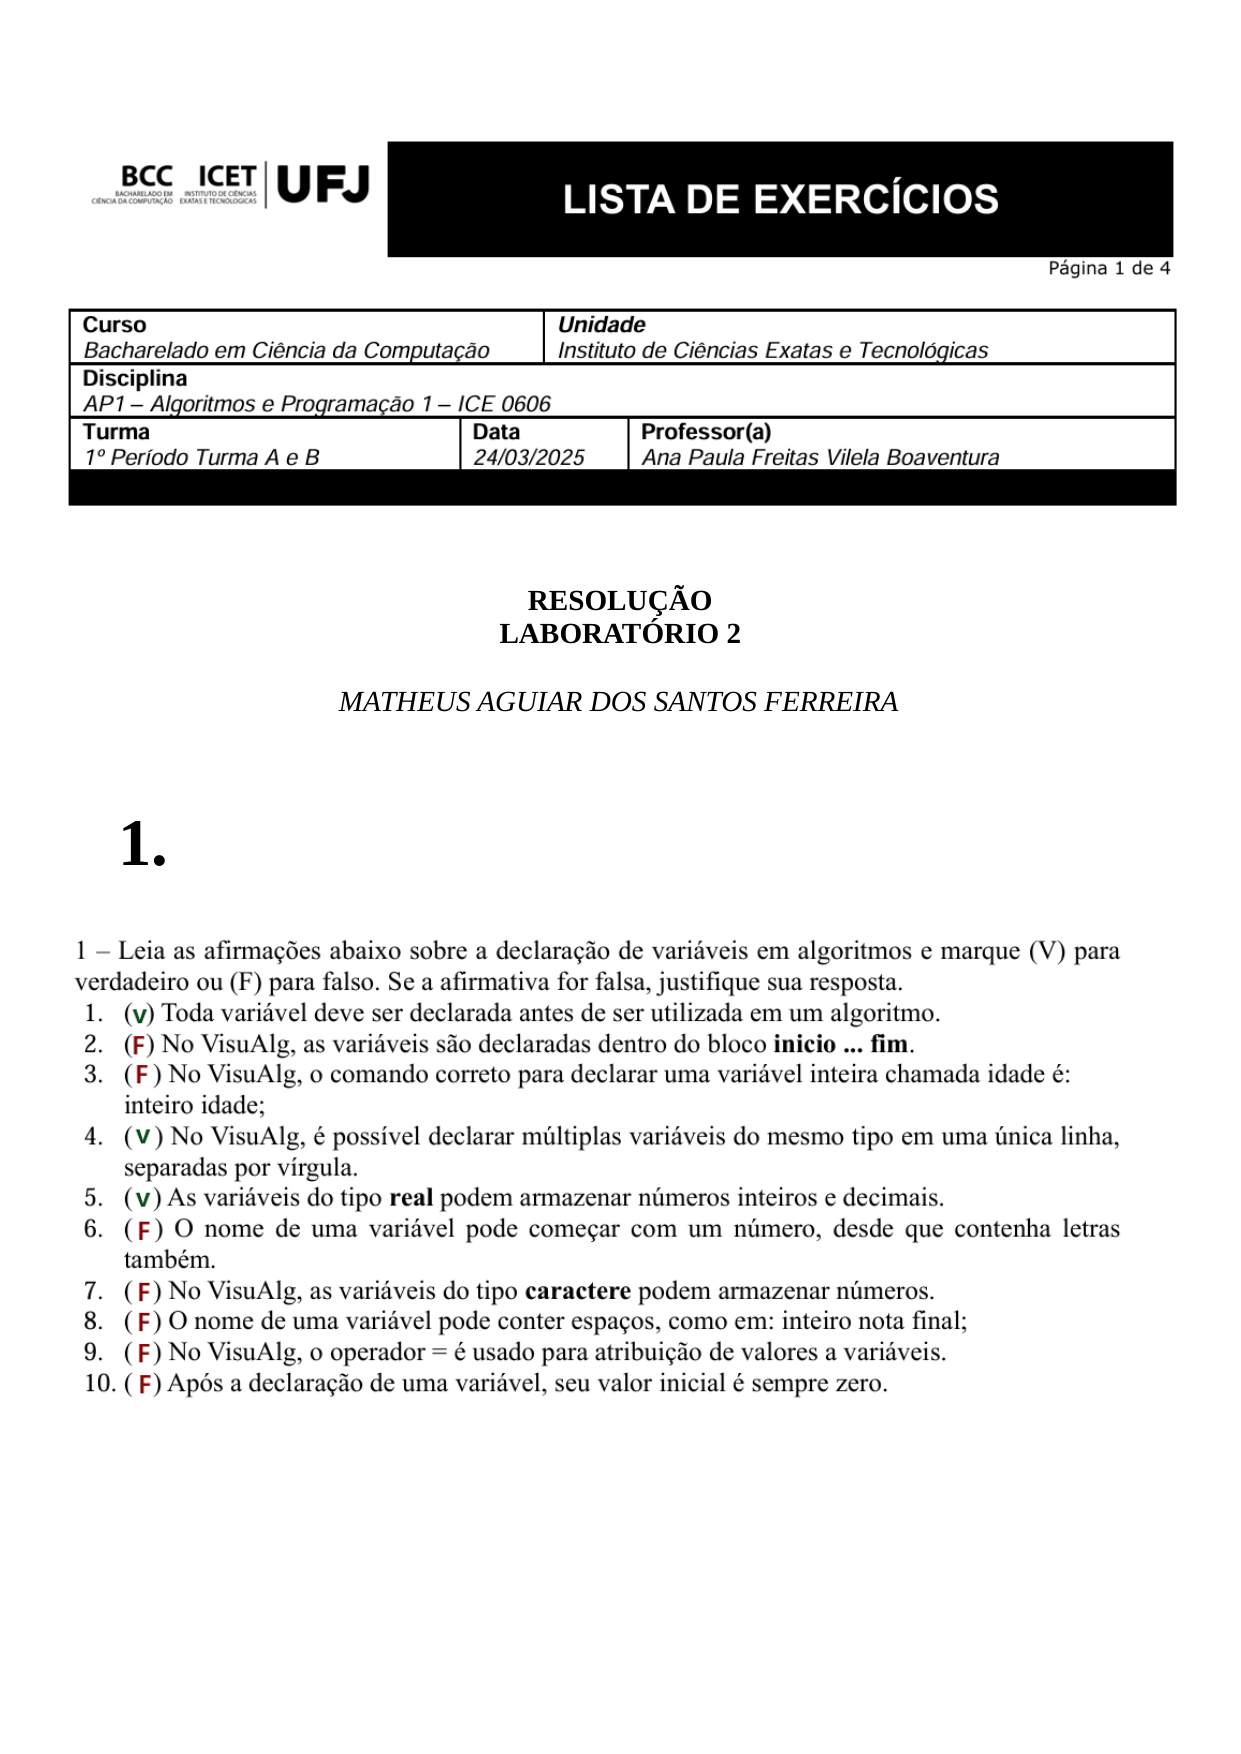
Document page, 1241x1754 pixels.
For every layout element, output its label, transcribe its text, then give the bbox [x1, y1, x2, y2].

text RESOLUÇÃO [118, 583, 1122, 617]
picture [59, 118, 1182, 526]
picture [67, 916, 1146, 1417]
text MATHEUS AGUIAR DOS SANTOS FERREIRA [118, 684, 1122, 717]
text 1. [118, 803, 1122, 880]
text LABORATÓRIO 2 [118, 617, 1122, 650]
